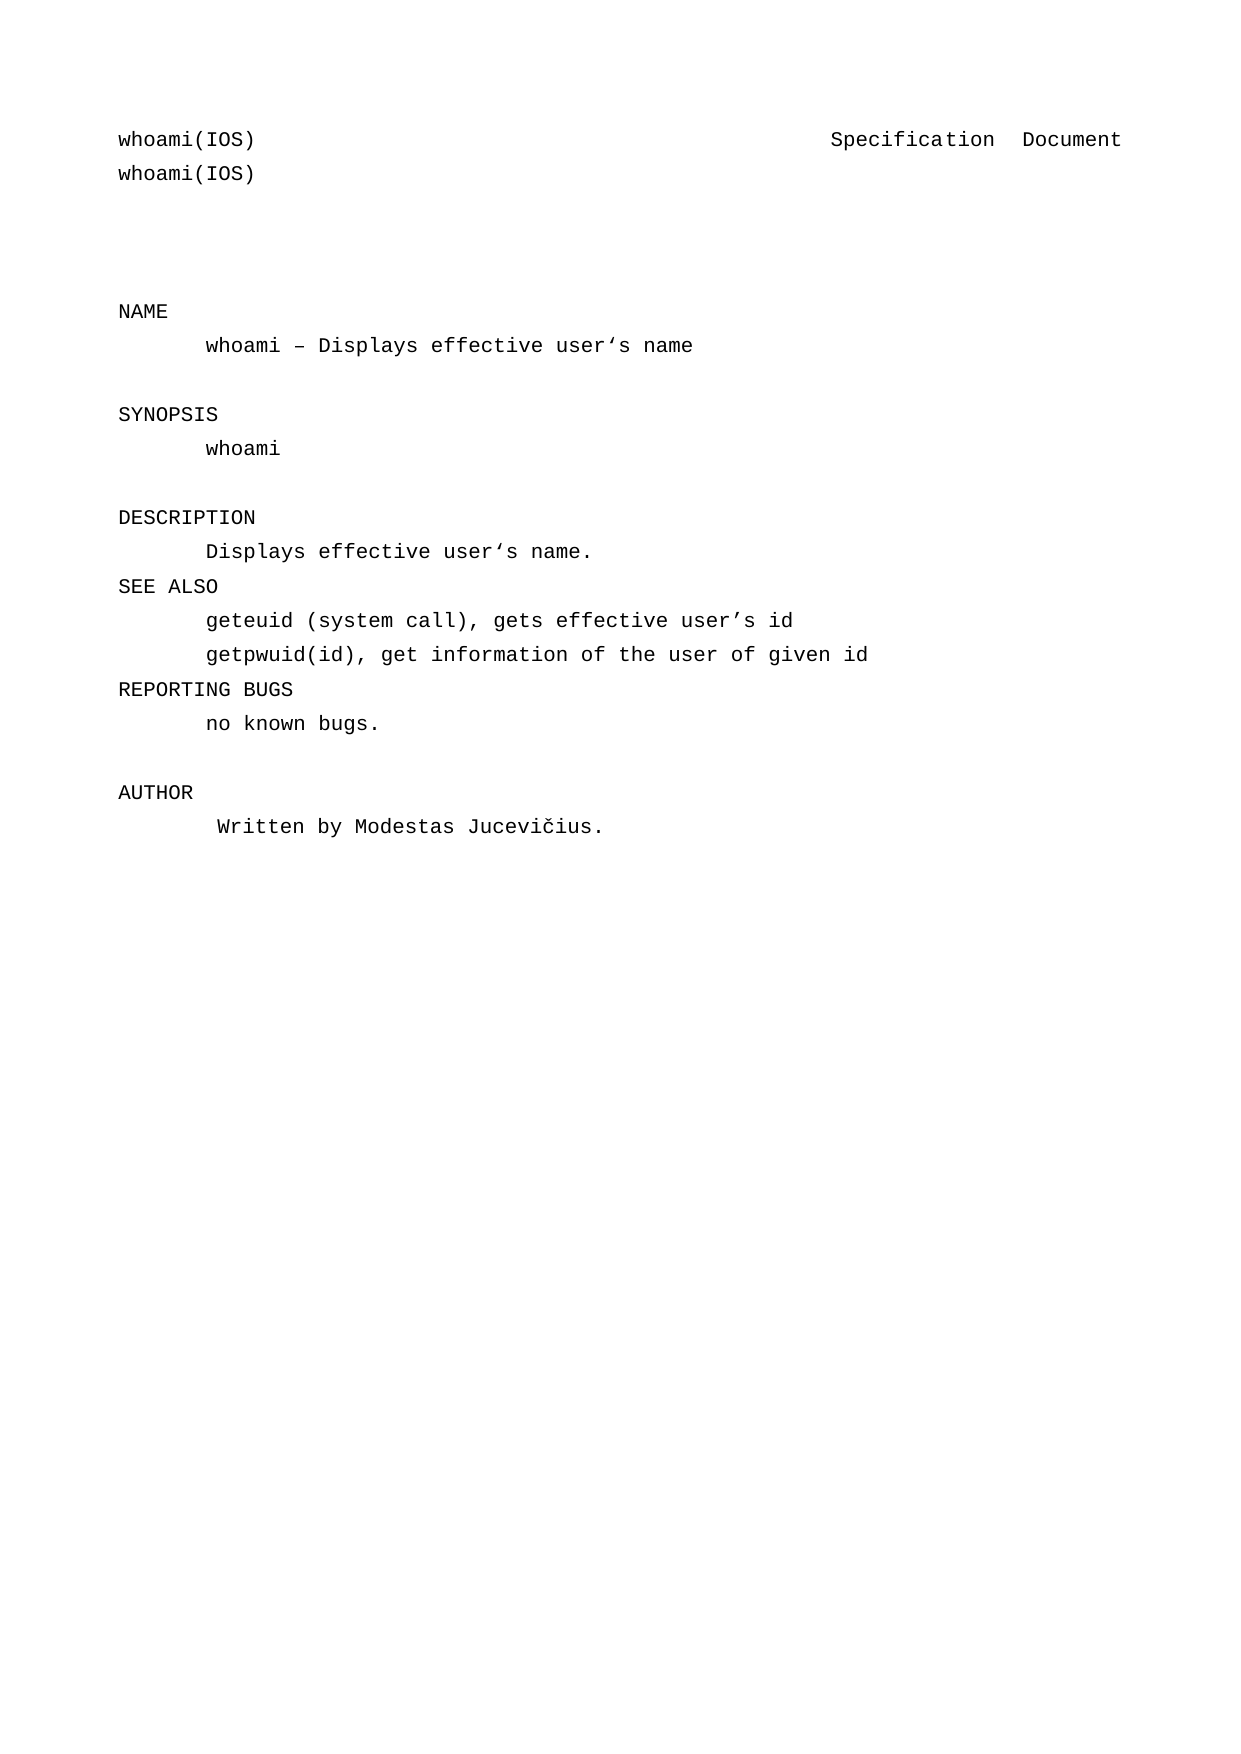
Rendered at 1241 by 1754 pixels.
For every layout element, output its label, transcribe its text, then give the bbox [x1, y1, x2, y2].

text no known bugs. [118, 702, 1122, 737]
text SEE ALSO [118, 565, 1122, 599]
text NAME [118, 290, 1122, 324]
text DESCRIPTION [118, 496, 1122, 531]
text REPORTING BUGS [118, 668, 1122, 702]
text getpwuid(id), get information of the user of given id [118, 634, 1122, 668]
text geteuid (system call), gets effective user’s id [118, 599, 1122, 634]
text Displays effective user‘s name. [118, 531, 1122, 565]
text SYNOPSIS [118, 393, 1122, 427]
text AUTHOR [118, 771, 1122, 806]
text whoami(IOS) Specification Document whoami(IOS) [118, 118, 1122, 187]
text whoami [118, 427, 1122, 462]
text whoami – Displays effective user‘s name [118, 324, 1122, 359]
text Written by Modestas Jucevičius. [118, 806, 1122, 840]
